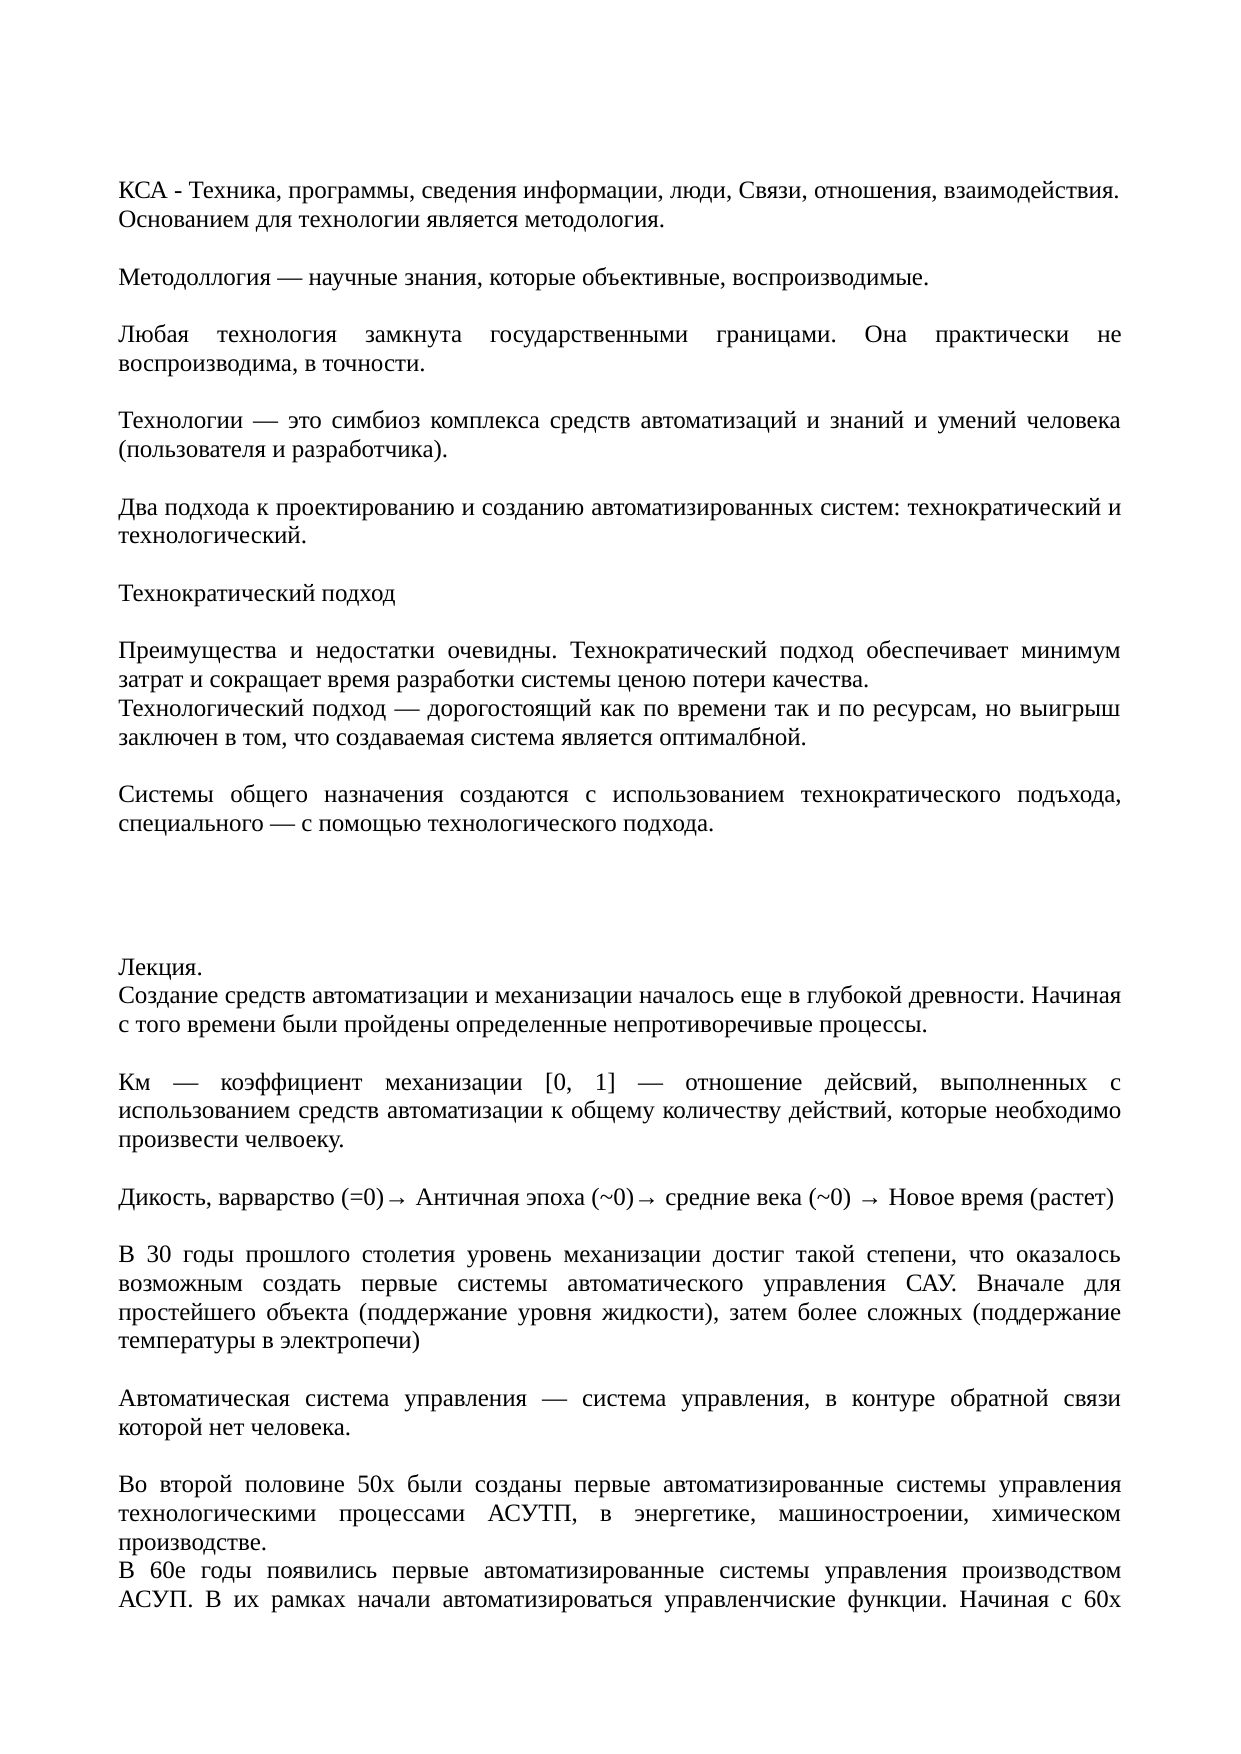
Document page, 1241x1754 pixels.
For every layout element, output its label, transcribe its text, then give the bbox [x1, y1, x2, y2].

text В 30 годы прошлого столетия уровень механизации достиг такой степени, что оказалось возможным создать первые системы автоматического управления САУ. Вначале для простейшего объекта (поддержание уровня жидкости), затем более сложных (поддержание температуры в электропечи) [118, 1239, 1122, 1354]
text Методоллогия — научные знания, которые объективные, воспроизводимые. [118, 262, 1122, 291]
text Технологии — это симбиоз комплекса средств автоматизаций и знаний и умений человека (пользователя и разработчика). [118, 406, 1122, 463]
text Дикость, варварство (=0)→ Античная эпоха (~0)→ средние века (~0) → Новое время (растет) [118, 1182, 1122, 1211]
text Технологический подход — дорогостоящий как по времени так и по ресурсам, но выигрыш заключен в том, что создаваемая система является оптималбной. [118, 693, 1122, 751]
text КСА - Техника, программы, сведения информации, люди, Связи, отношения, взаимодействия. [118, 176, 1122, 204]
text Км — коэффициент механизации [0, 1] — отношение дейсвий, выполненных с использованием средств автоматизации к общему количеству действий, которые необходимо произвести челвоеку. [118, 1067, 1122, 1153]
text Любая технология замкнута государственными границами. Она практически не воспроизводима, в точности. [118, 319, 1122, 377]
text Во второй половине 50х были созданы первые автоматизированные системы управления технологическими процессами АСУТП, в энергетике, машиностроении, химическом производстве. [118, 1469, 1122, 1556]
text Системы общего назначения создаются с использованием технократического подъхода, специального — с помощью технологического подхода. [118, 779, 1122, 837]
text Автоматическая система управления — система управления, в контуре обратной связи которой нет человека. [118, 1383, 1122, 1441]
text В 60е годы появились первые автоматизированные системы управления производством АСУП. В их рамках начали автоматизироваться управленчиские функции. Начиная с 60х [118, 1556, 1122, 1613]
text Основанием для технологии является методология. [118, 204, 1122, 233]
text Лекция. [118, 952, 1122, 981]
text Создание средств автоматизации и механизации началось еще в глубокой древности. Начиная с того времени были пройдены определенные непротиворечивые процессы. [118, 981, 1122, 1038]
text Два подхода к проектированию и созданию автоматизированных систем: технократический и технологический. [118, 492, 1122, 549]
text Технократический подход [118, 578, 1122, 607]
text Преимущества и недостатки очевидны. Технократический подход обеспечивает минимум затрат и сокращает время разработки системы ценою потери качества. [118, 636, 1122, 693]
